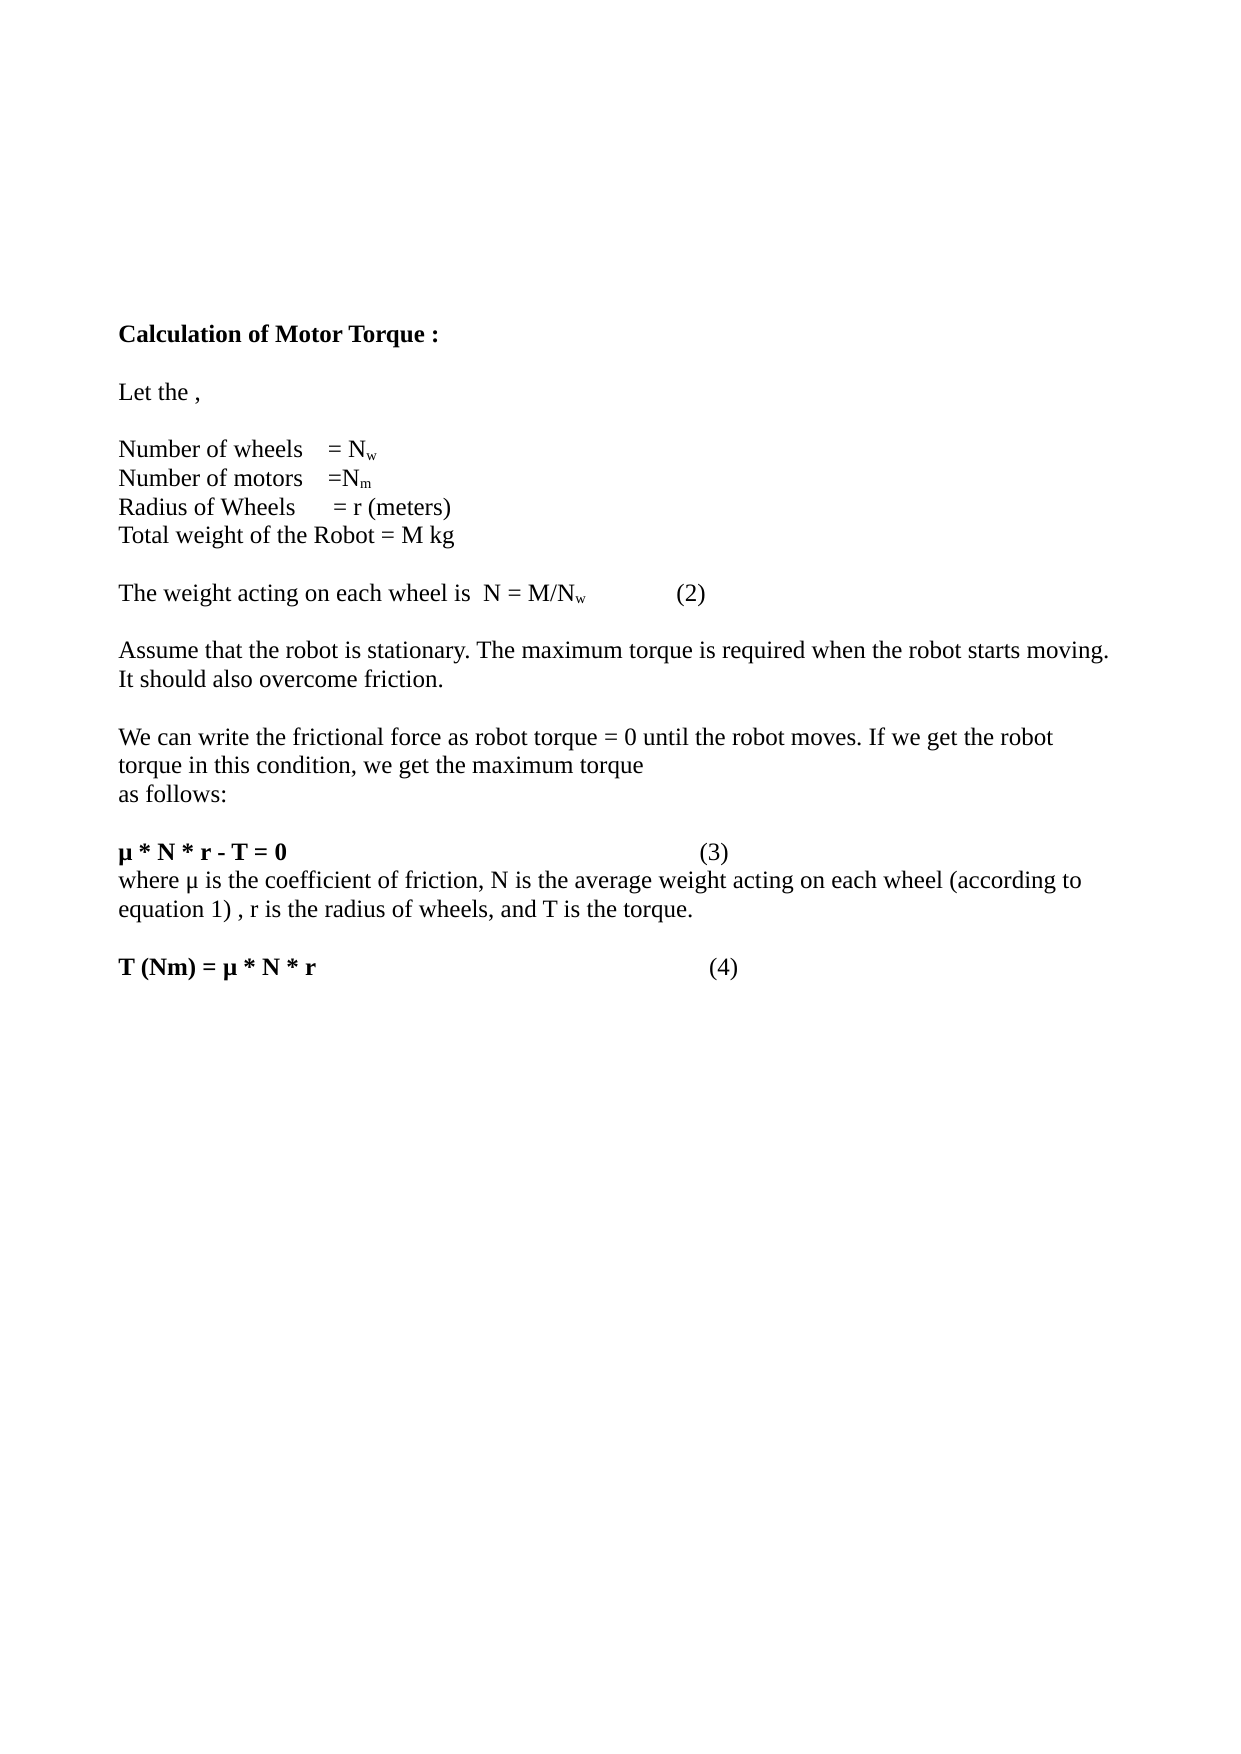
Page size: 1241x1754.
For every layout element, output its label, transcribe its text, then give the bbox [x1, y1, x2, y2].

text T (Nm) = μ * N * r (4) [118, 952, 1122, 981]
text Number of wheels = Nw [118, 434, 1122, 463]
text Assume that the robot is stationary. The maximum torque is required when the robot starts moving. It should also overcome friction. [118, 636, 1122, 693]
text Let the , [118, 377, 1122, 406]
text as follows: [118, 779, 1122, 808]
text Total weight of the Robot = M kg [118, 521, 1122, 549]
text Number of motors =Nm [118, 463, 1122, 492]
text where μ is the coefficient of friction, N is the average weight acting on each wheel (according to equation 1) , r is the radius of wheels, and T is the torque. [118, 866, 1122, 923]
text μ * N * r - T = 0 (3) [118, 837, 1122, 866]
text We can write the frictional force as robot torque = 0 until the robot moves. If we get the robot torque in this condition, we get the maximum torque [118, 722, 1122, 779]
text The weight acting on each wheel is N = M/Nw (2) [118, 578, 1122, 607]
text Calculation of Motor Torque : [118, 319, 1122, 348]
text Radius of Wheels = r (meters) [118, 492, 1122, 521]
